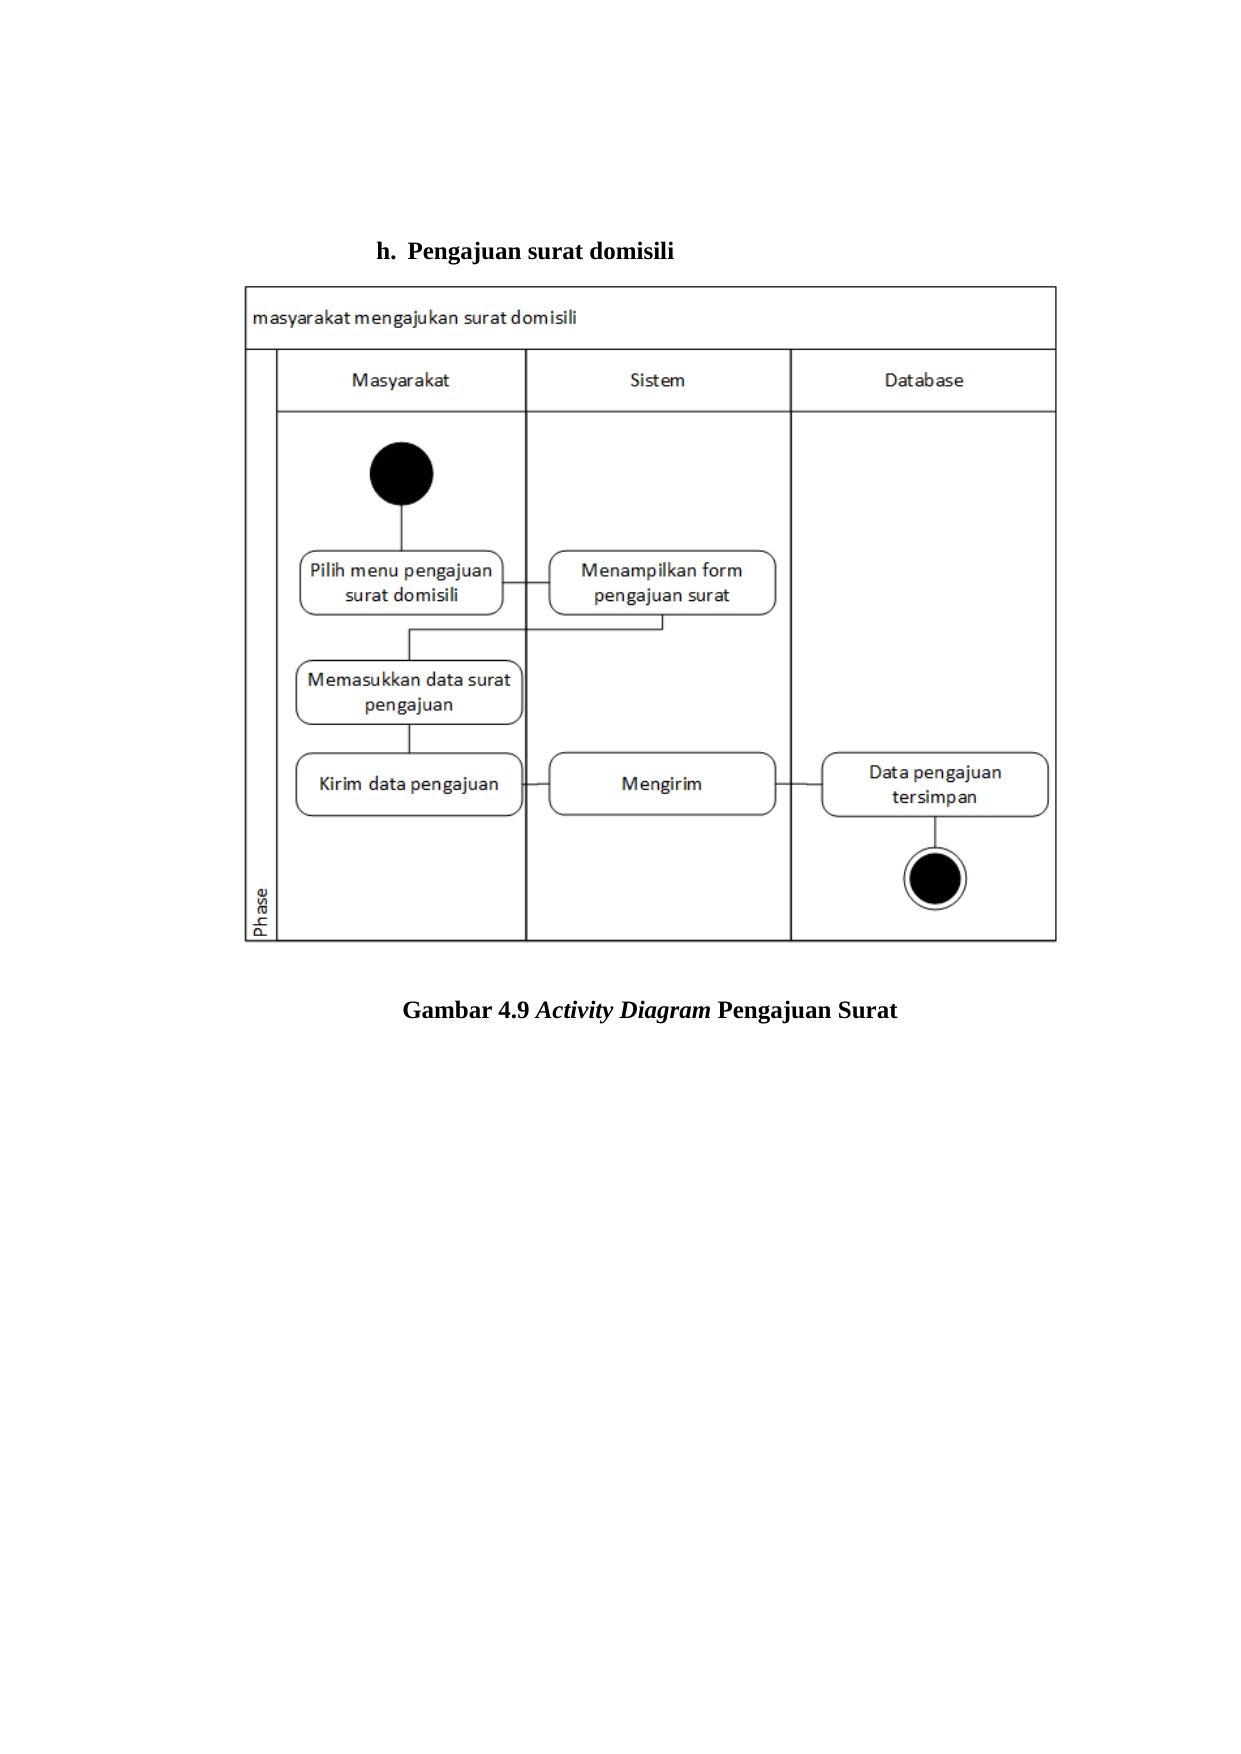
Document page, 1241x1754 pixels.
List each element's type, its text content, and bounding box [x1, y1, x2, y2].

list Pengajuan surat domisili [311, 236, 1063, 265]
picture [242, 285, 1058, 949]
table_header [236, 279, 1063, 983]
text Gambar 4.9 Activity Diagram Pengajuan Surat [236, 995, 1063, 1024]
